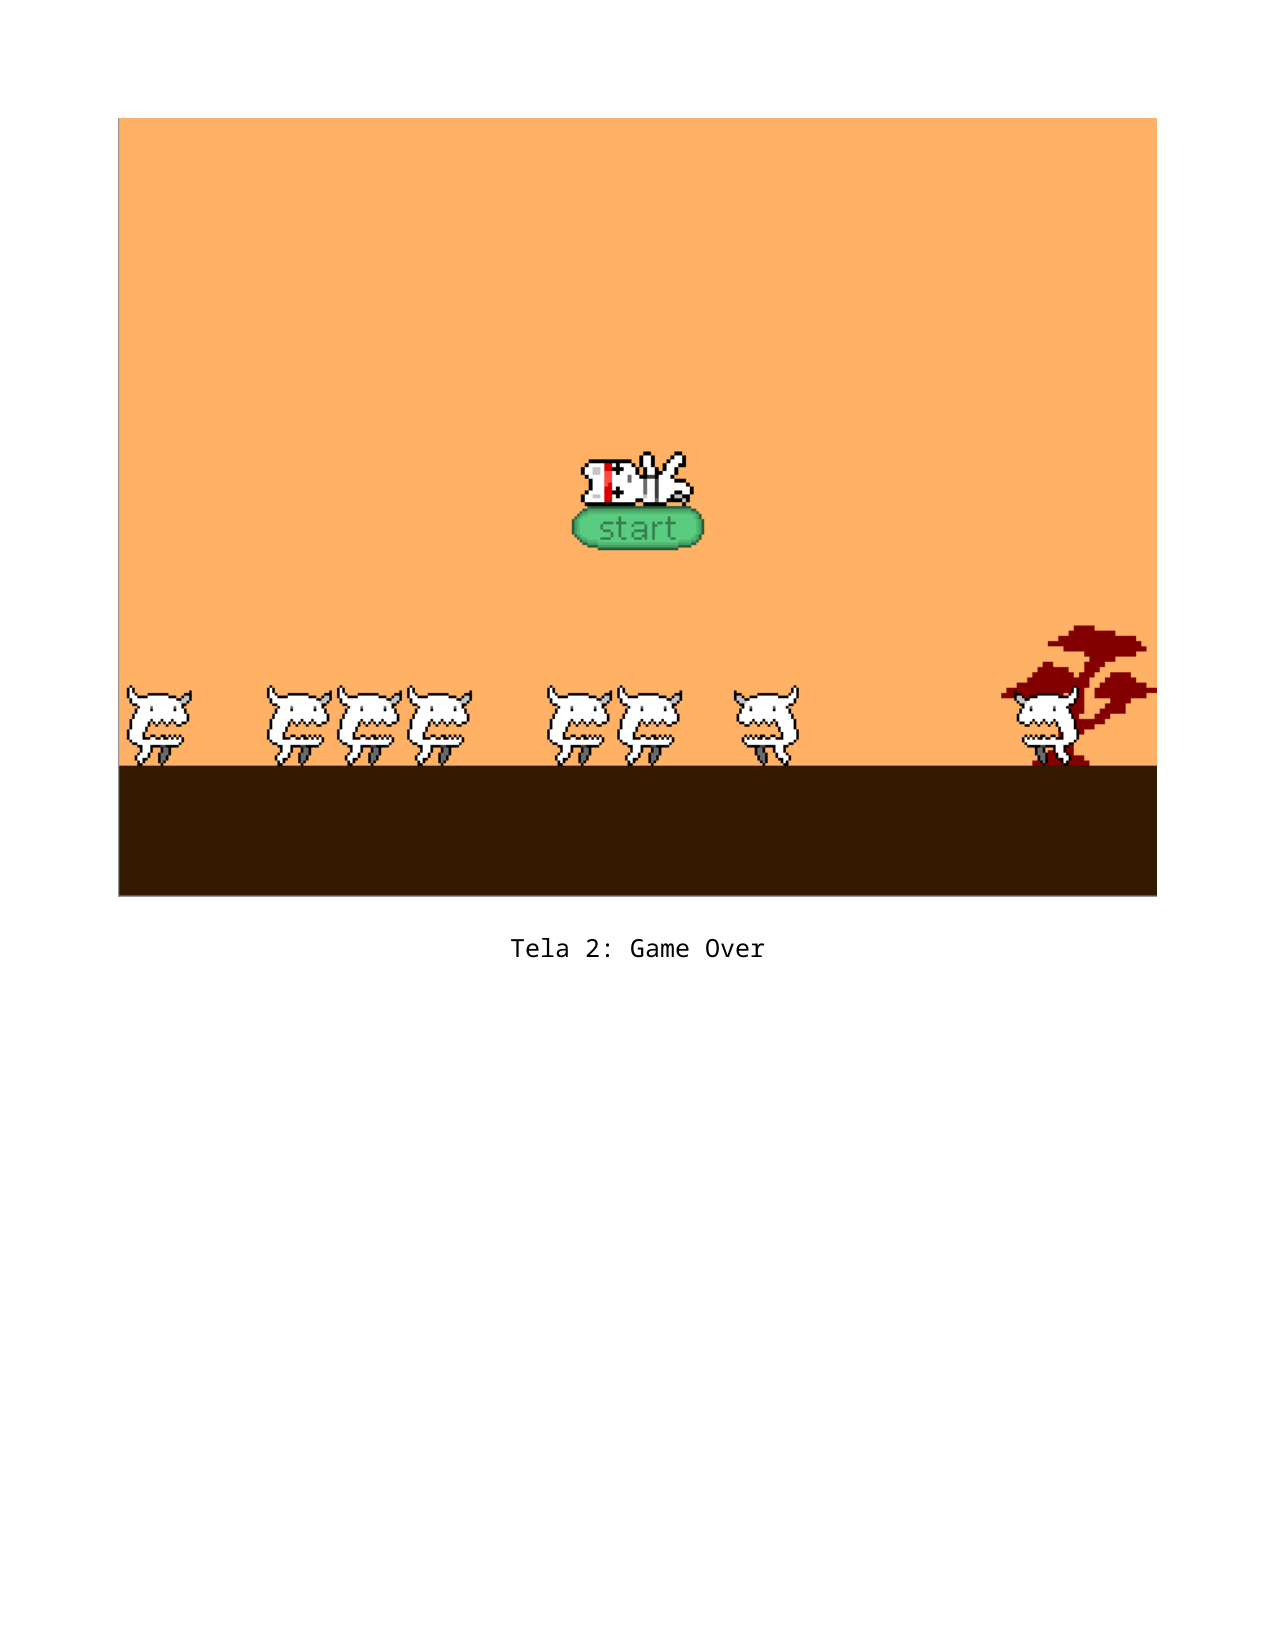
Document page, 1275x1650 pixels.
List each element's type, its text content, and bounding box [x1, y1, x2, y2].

text Tela 2: Game Over [118, 930, 1157, 964]
picture [118, 118, 1157, 897]
